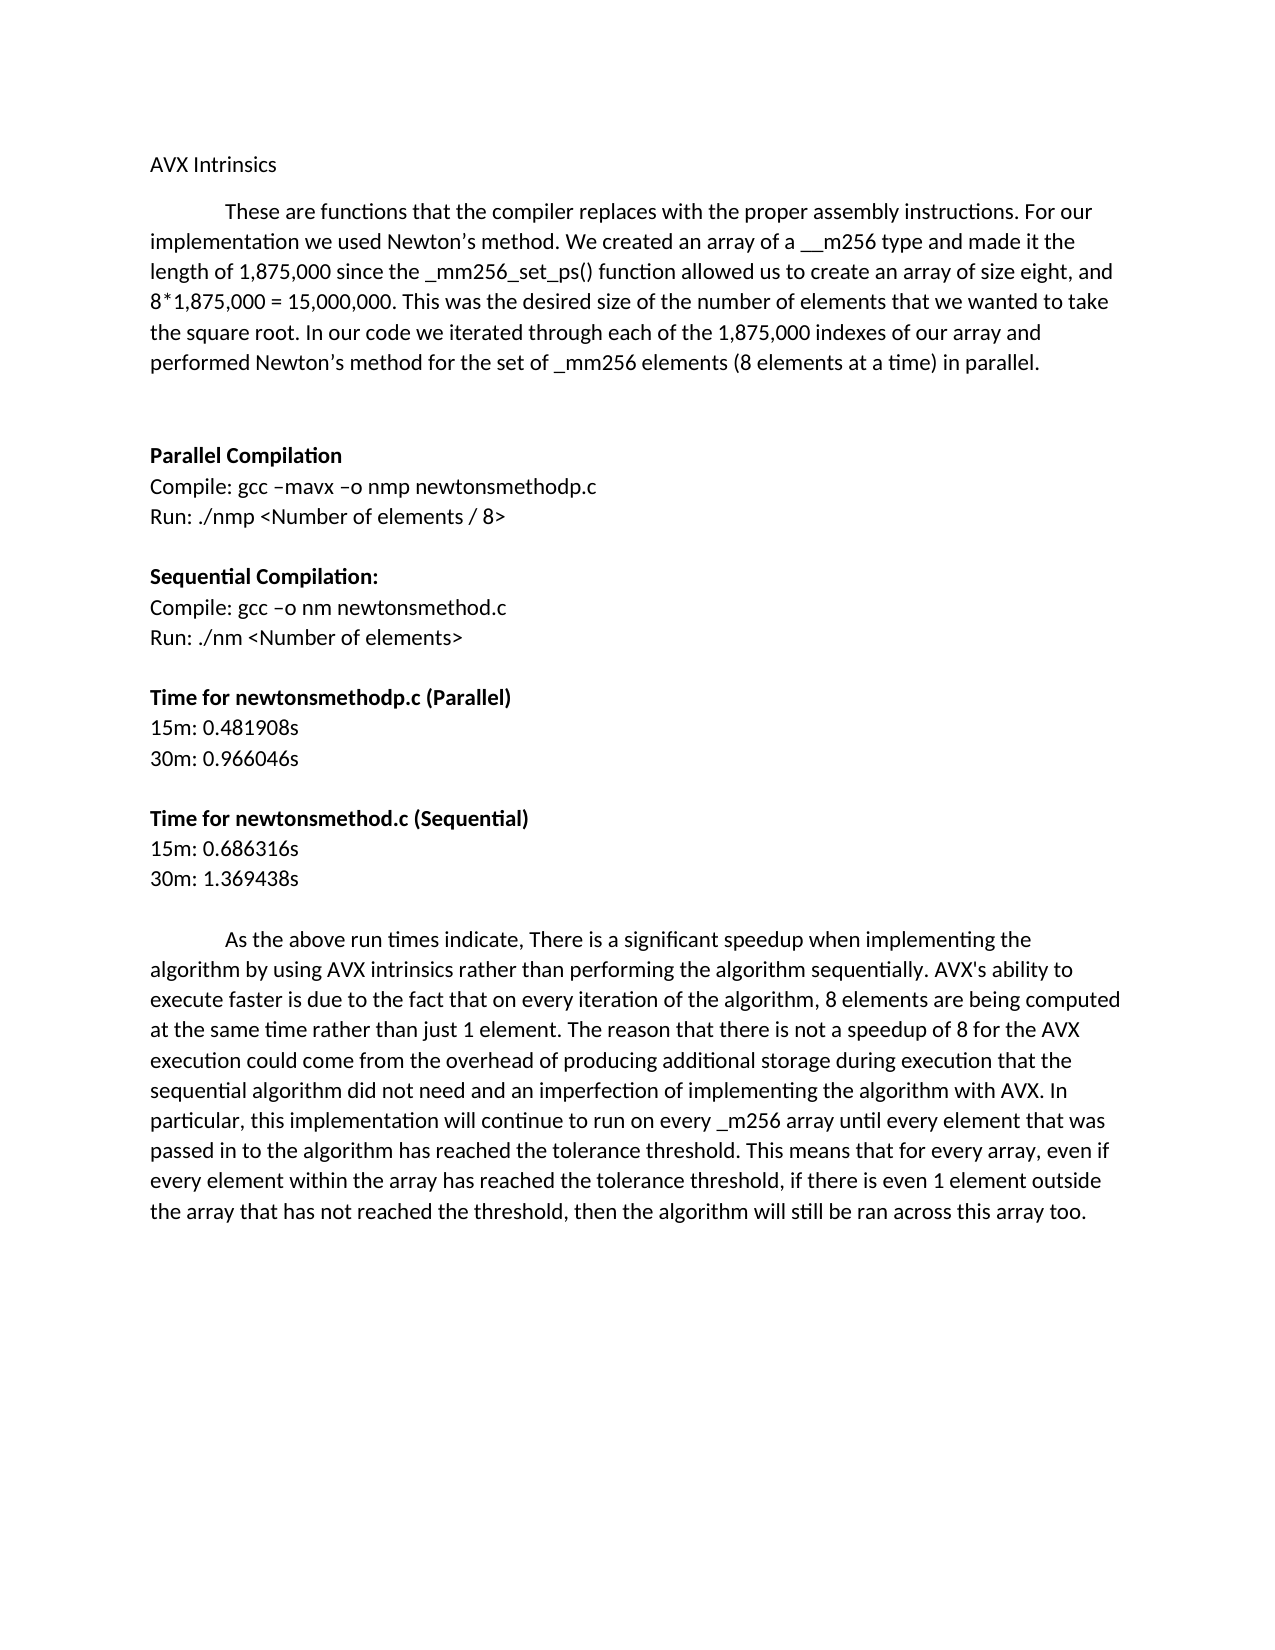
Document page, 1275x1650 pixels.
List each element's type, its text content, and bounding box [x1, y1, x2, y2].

text Run: ./nmp <Number of elements / 8> [150, 502, 1125, 530]
text 15m: 0.686316s [150, 834, 1125, 862]
text As the above run times indicate, There is a significant speedup when implementing the algorithm by using AVX intrinsics rather than performing the algorithm sequentially. AVX's ability to execute faster is due to the fact that on every iteration of the algorithm, 8 elements are being computed at the same time rather than just 1 element. The reason that there is not a speedup of 8 for the AVX execution could come from the overhead of producing additional storage during execution that the sequential algorithm did not need and an imperfection of implementing the algorithm with AVX. In particular, this implementation will continue to run on every _m256 array until every element that was passed in to the algorithm has reached the tolerance threshold. This means that for every array, even if every element within the array has reached the tolerance threshold, if there is even 1 element outside the array that has not reached the threshold, then the algorithm will still be ran across this array too. [150, 925, 1125, 1225]
text Time for newtonsmethodp.c (Parallel) [150, 683, 1125, 711]
text 15m: 0.481908s [150, 713, 1125, 742]
text Run: ./nm <Number of elements> [150, 623, 1125, 651]
text Compile: gcc –o nm newtonsmethod.c [150, 593, 1125, 621]
text Parallel Compilation [150, 442, 1125, 470]
text AVX Intrinsics [150, 150, 1125, 178]
text Sequential Compilation: [150, 562, 1125, 591]
text Compile: gcc –mavx –o nmp newtonsmethodp.c [150, 472, 1125, 500]
text 30m: 1.369438s [150, 864, 1125, 893]
text These are functions that the compiler replaces with the proper assembly instructions. For our implementation we used Newton’s method. We created an array of a __m256 type and made it the length of 1,875,000 since the _mm256_set_ps() function allowed us to create an array of size eight, and 8*1,875,000 = 15,000,000. This was the desired size of the number of elements that we wanted to take the square root. In our code we iterated through each of the 1,875,000 indexes of our array and performed Newton’s method for the set of _mm256 elements (8 elements at a time) in parallel. [150, 197, 1125, 376]
text Time for newtonsmethod.c (Sequential) [150, 804, 1125, 832]
text 30m: 0.966046s [150, 744, 1125, 772]
